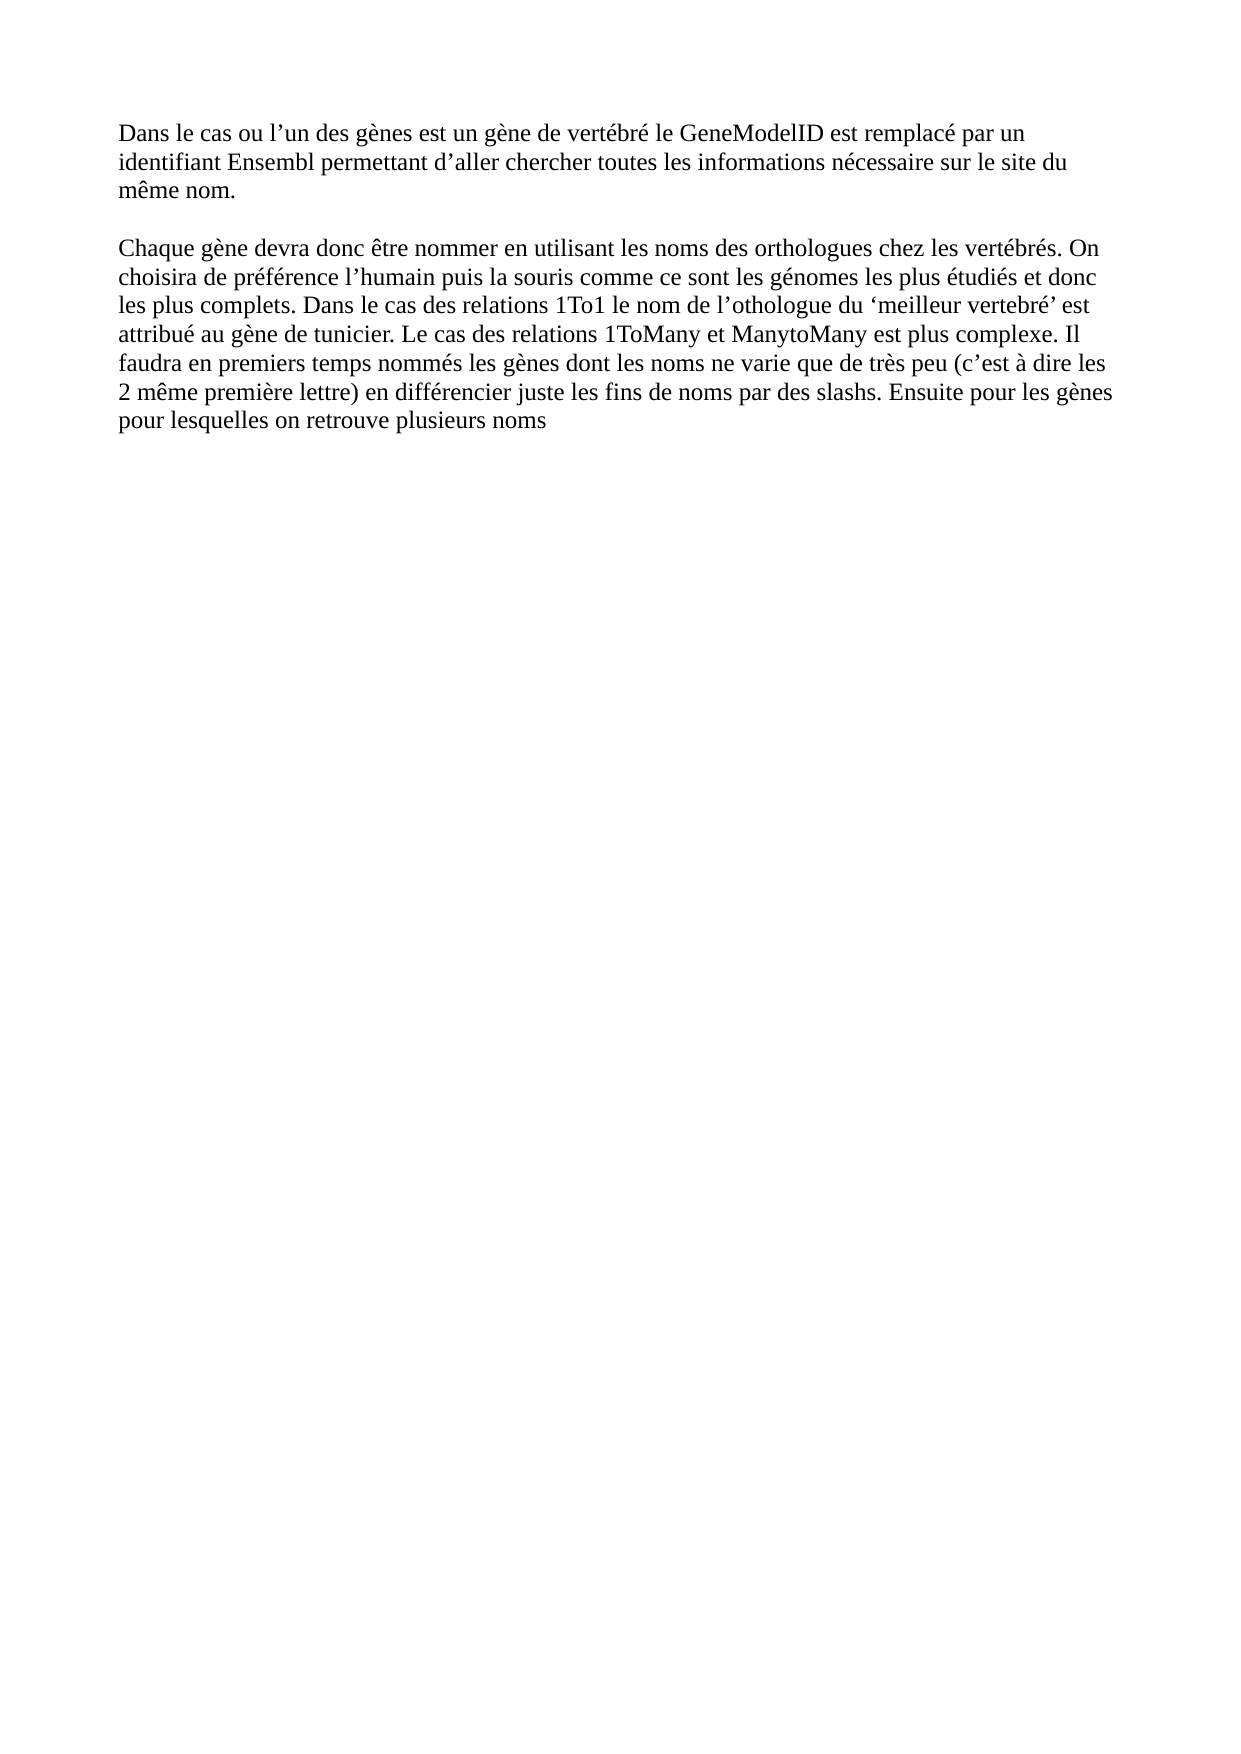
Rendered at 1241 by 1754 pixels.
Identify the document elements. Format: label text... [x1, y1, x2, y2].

text Chaque gène devra donc être nommer en utilisant les noms des orthologues chez les vertébrés. On choisira de préférence l’humain puis la souris comme ce sont les génomes les plus étudiés et donc les plus complets. Dans le cas des relations 1To1 le nom de l’othologue du ‘meilleur vertebré’ est attribué au gène de tunicier. Le cas des relations 1ToMany et ManytoMany est plus complexe. Il faudra en premiers temps nommés les gènes dont les noms ne varie que de très peu (c’est à dire les 2 même première lettre) en différencier juste les fins de noms par des slashs. Ensuite pour les gènes pour lesquelles on retrouve plusieurs noms [118, 233, 1122, 434]
text Dans le cas ou l’un des gènes est un gène de vertébré le GeneModelID est remplacé par un identifiant Ensembl permettant d’aller chercher toutes les informations nécessaire sur le site du même nom. [118, 118, 1122, 204]
